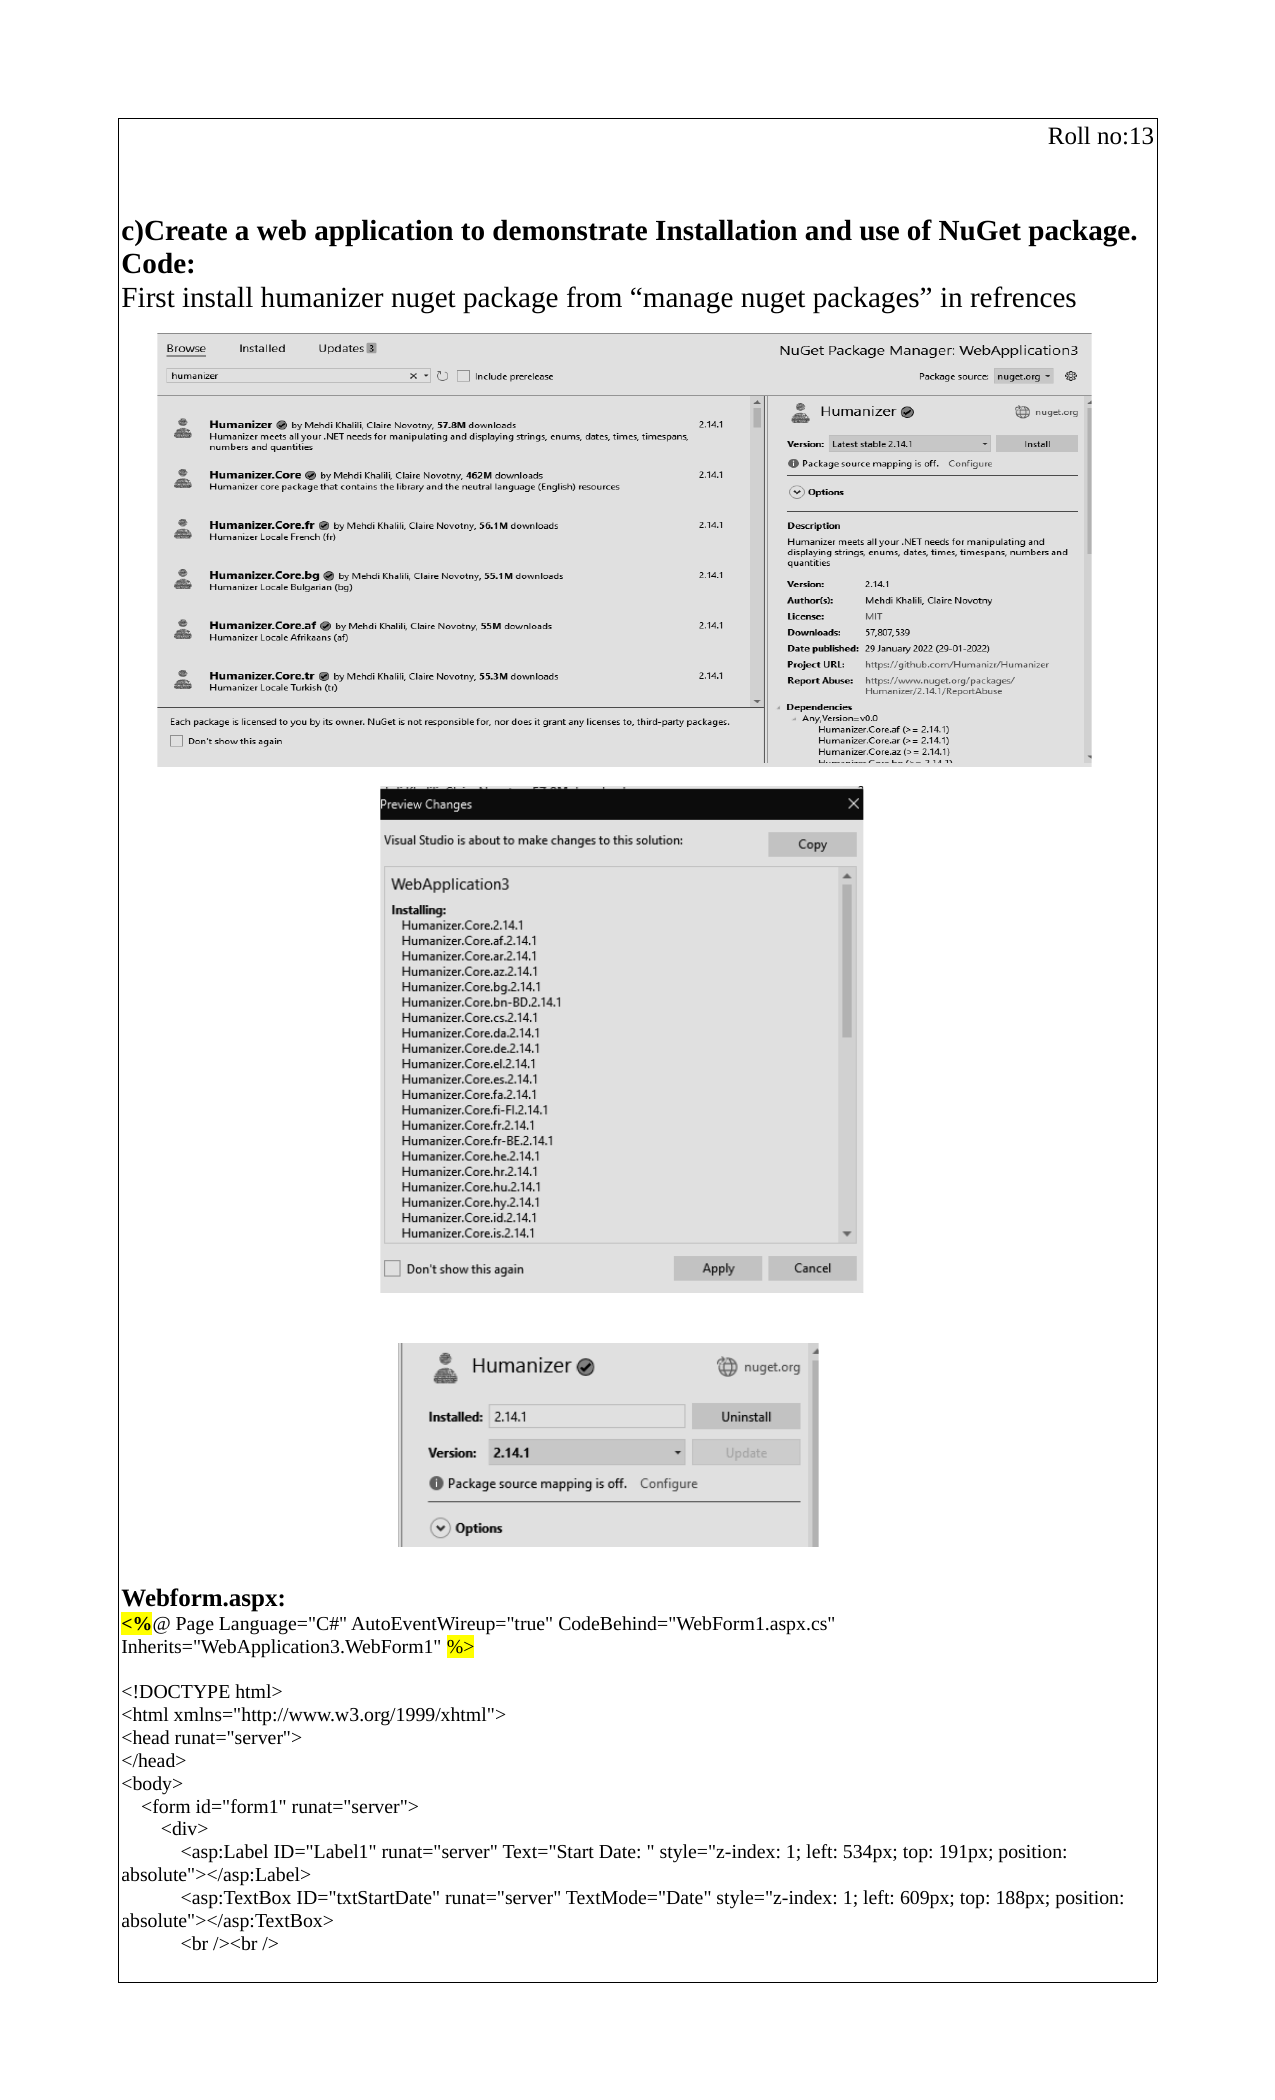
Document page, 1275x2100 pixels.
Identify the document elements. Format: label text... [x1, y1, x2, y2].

text Webform.aspx: [121, 1583, 1154, 1612]
text <html xmlns="http://www.w3.org/1999/xhtml"> [121, 1703, 1154, 1726]
text c)Create a web application to demonstrate Installation and use of NuGet package. [121, 213, 1154, 246]
text <!DOCTYPE html> [121, 1681, 1154, 1703]
text <asp:TextBox ID="txtStartDate" runat="server" TextMode="Date" style="z-index: 1; left: 609px; top: 188px; position: absolute"></asp:TextBox> [121, 1886, 1154, 1931]
text <body> [121, 1772, 1154, 1794]
text <%@ Page Language="C#" AutoEventWireup="true" CodeBehind="WebForm1.aspx.cs" Inherits="WebApplication3.WebForm1" %> [121, 1612, 1154, 1658]
text First install humanizer nuget package from “manage nuget packages” in refrences [121, 280, 1154, 313]
text <div> [121, 1817, 1154, 1840]
text <br /><br /> [121, 1931, 1154, 1954]
text <form id="form1" runat="server"> [121, 1794, 1154, 1817]
text <head runat="server"> [121, 1726, 1154, 1749]
text Code: [121, 246, 1154, 280]
text <asp:Label ID="Label1" runat="server" Text="Start Date: " style="z-index: 1; left: 534px; top: 191px; position: absolute"></asp:Label> [121, 1840, 1154, 1886]
text </head> [121, 1749, 1154, 1772]
